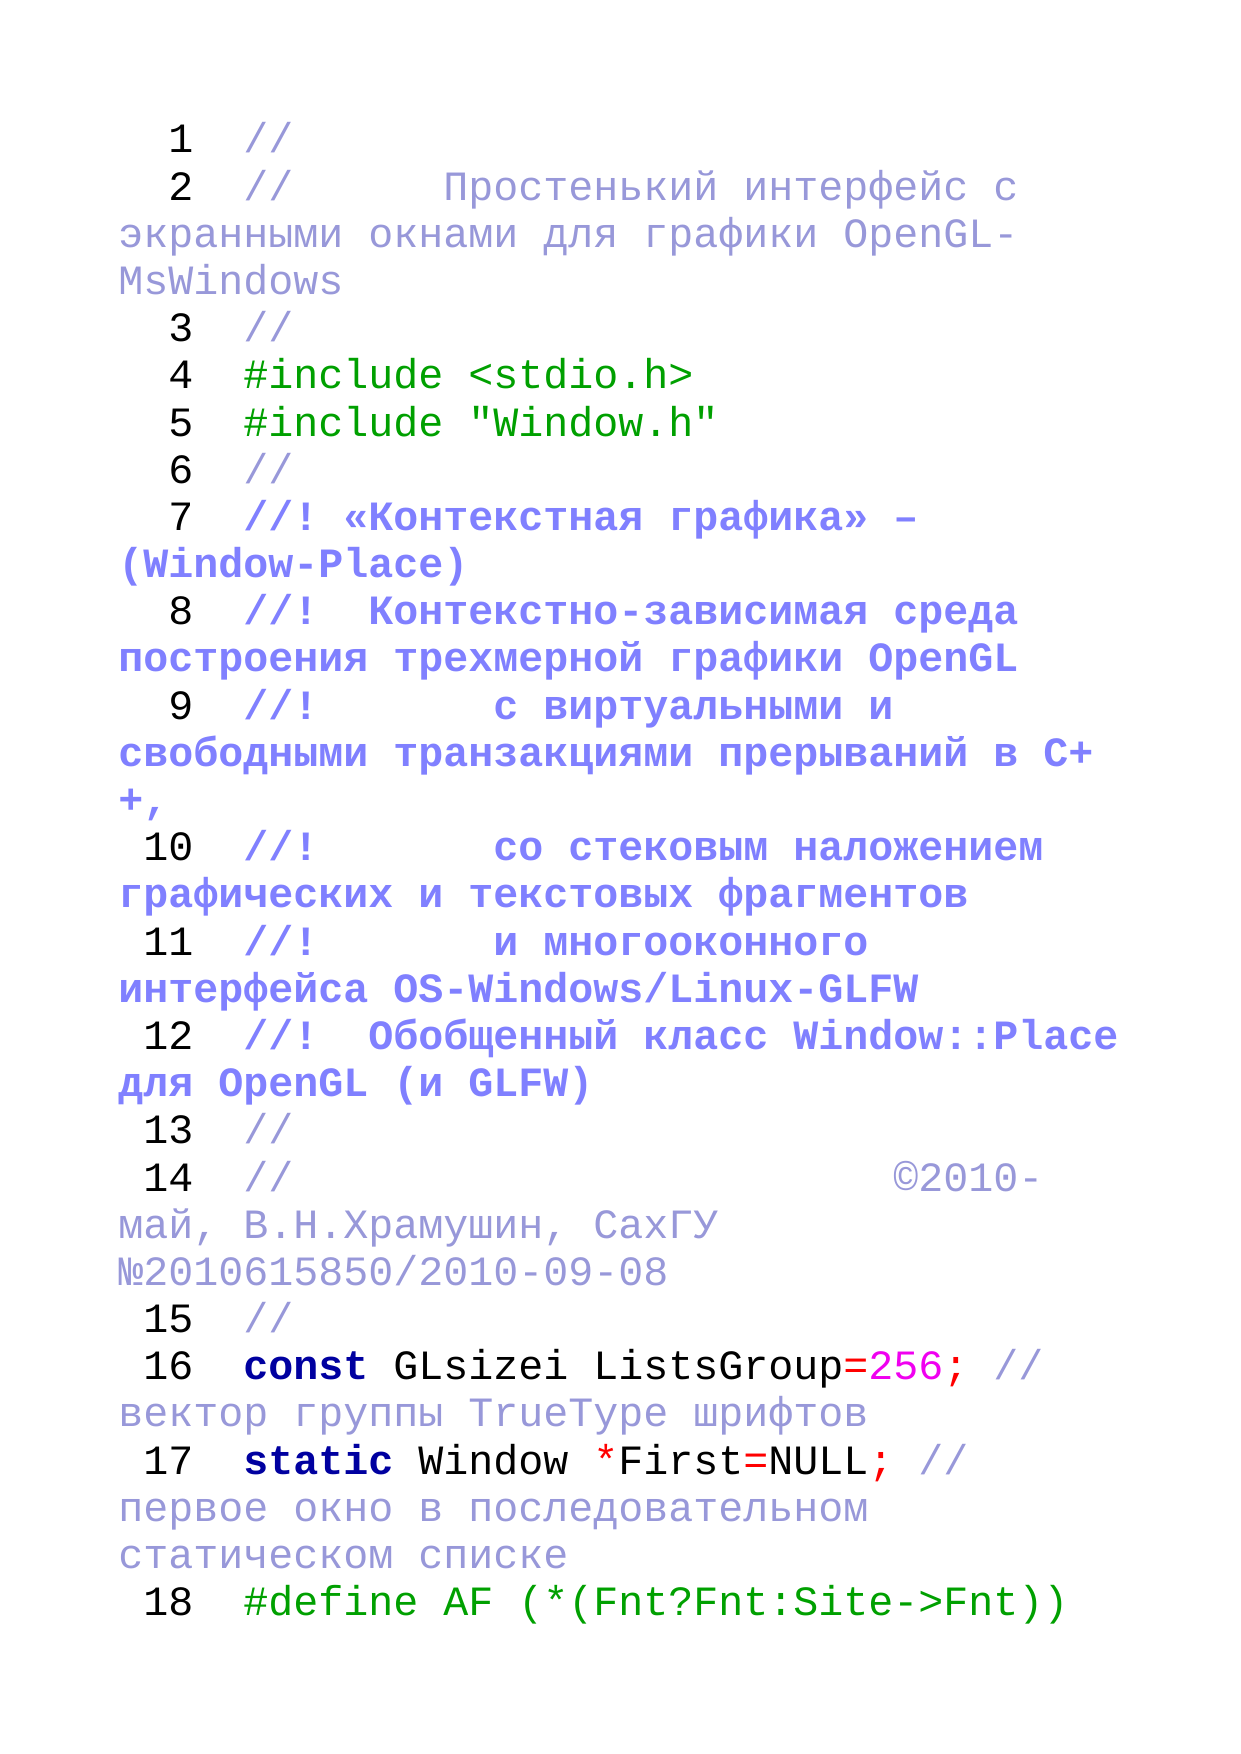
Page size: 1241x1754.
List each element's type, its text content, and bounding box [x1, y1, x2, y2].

subtitle 7 //! «Контекстная графика» – (Window-Place) [118, 496, 1122, 590]
subtitle 16 const GLsizei ListsGroup=256; // вектор группы TrueType шрифтов [118, 1345, 1122, 1439]
subtitle 9 //! с виртуальными и свободными транзакциями прерываний в C++, [118, 684, 1122, 826]
subtitle 2 // Простенький интерфейс с экранными окнами для графики OpenGL-MsWindows [118, 165, 1122, 307]
subtitle 17 static Window *First=NULL; // первое окно в последовательном статическом списке [118, 1439, 1122, 1581]
subtitle 8 //! Контекстно-зависимая среда построения трехмерной графики OpenGL [118, 590, 1122, 684]
subtitle 1 // [118, 118, 1122, 165]
subtitle 13 // [118, 1109, 1122, 1156]
subtitle 4 #include <stdio.h> [118, 354, 1122, 401]
subtitle 12 //! Обобщенный класс Window::Place для OpenGL (и GLFW) [118, 1015, 1122, 1109]
subtitle 18 #define AF (*(Fnt?Fnt:Site->Fnt)) [118, 1581, 1122, 1628]
subtitle 10 //! со стековым наложением графических и текстовых фрагментов [118, 826, 1122, 920]
subtitle 5 #include "Window.h" [118, 401, 1122, 448]
subtitle 14 // ©2010-май, В.Н.Храмушин, СахГУ №2010615850/2010-09-08 [118, 1156, 1122, 1298]
subtitle 11 //! и многооконного интерфейса OS-Windows/Linux-GLFW [118, 920, 1122, 1015]
subtitle 6 // [118, 448, 1122, 496]
subtitle 15 // [118, 1298, 1122, 1345]
subtitle 3 // [118, 307, 1122, 354]
